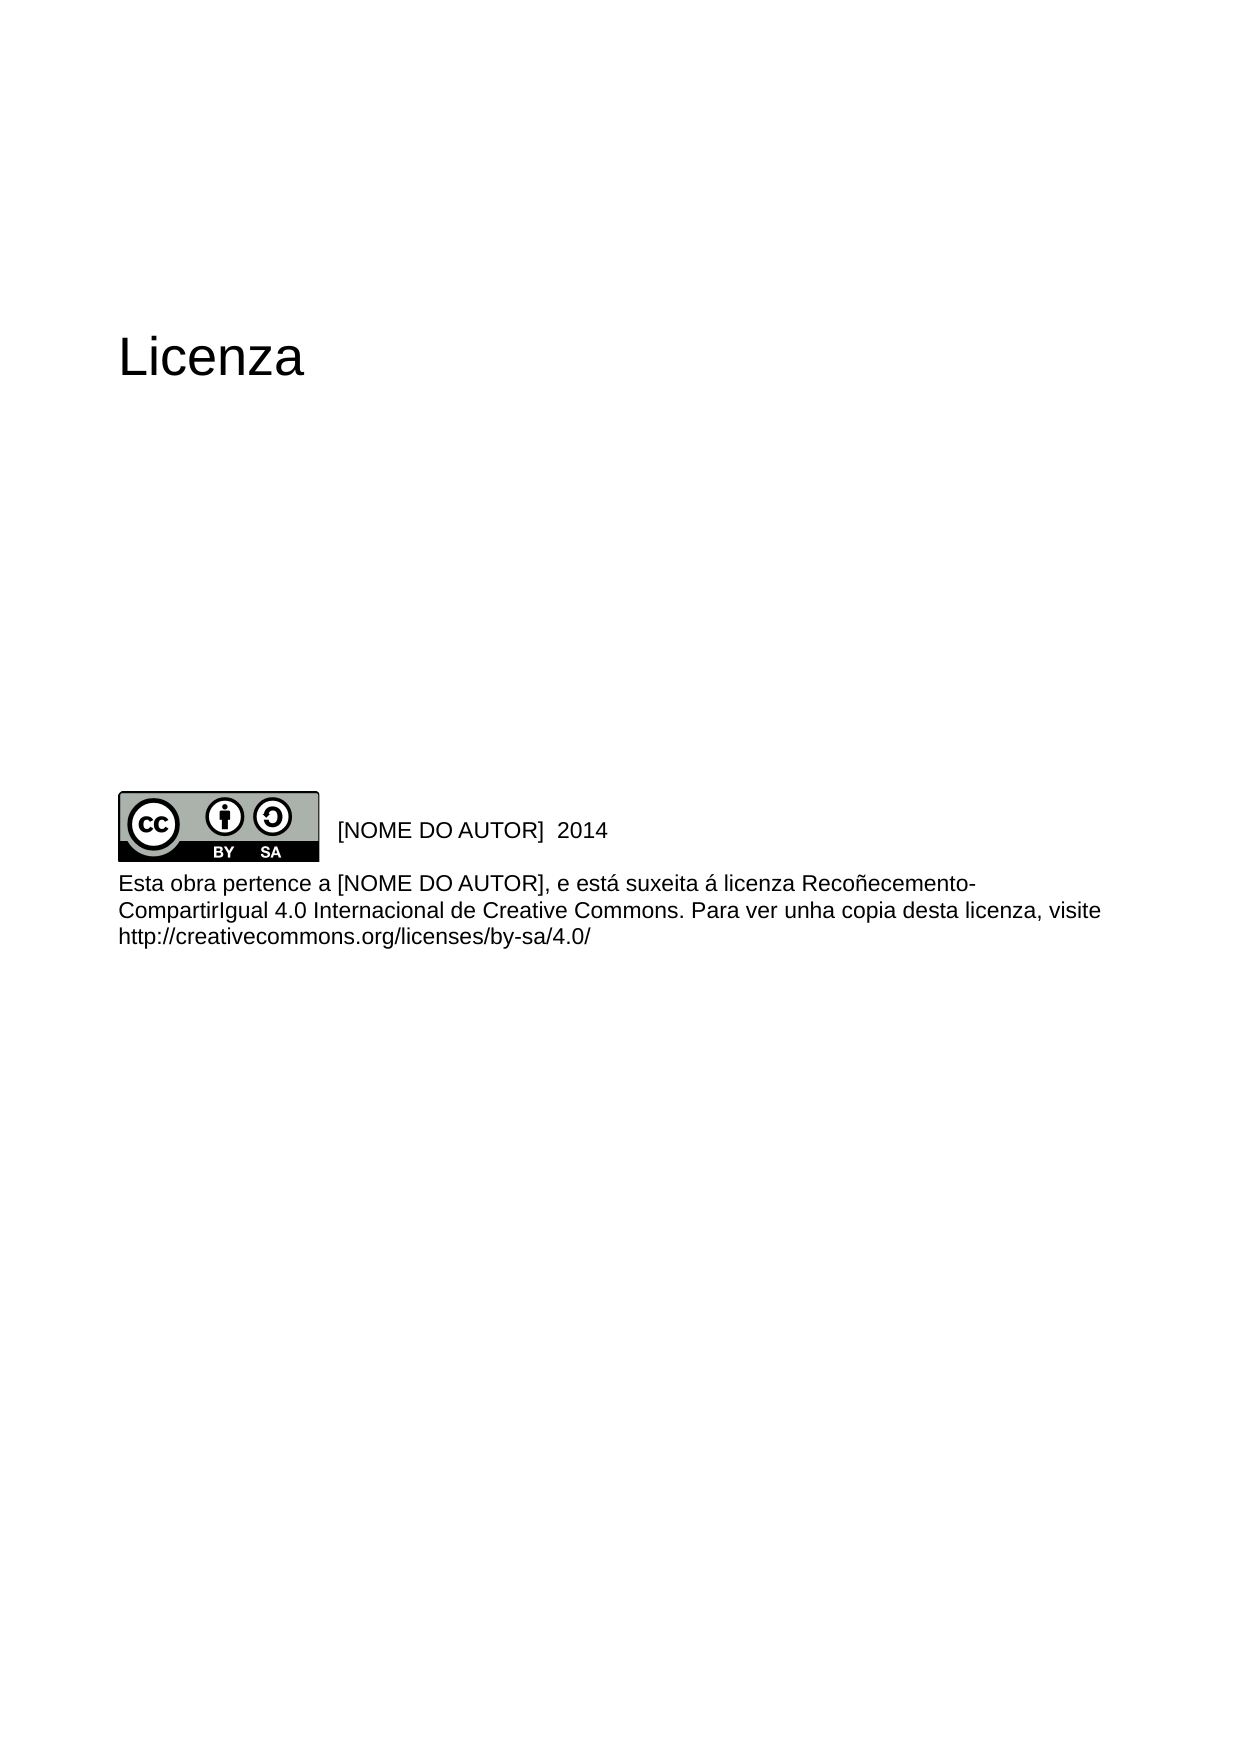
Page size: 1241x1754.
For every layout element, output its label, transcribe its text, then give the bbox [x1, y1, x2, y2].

picture [118, 791, 320, 862]
table_header [NOME DO AUTOR] 2014 [118, 791, 1122, 870]
text Licenza [118, 325, 1122, 387]
table_cell Esta obra pertence a [NOME DO AUTOR], e está suxeita á licenza Recoñecemento-CompartirIgual 4.0 Internacional de Creative Commons. Para ver unha copia desta licenza, visite http://creativecommons.org/licenses/by-sa/4.0/ [118, 870, 1122, 949]
